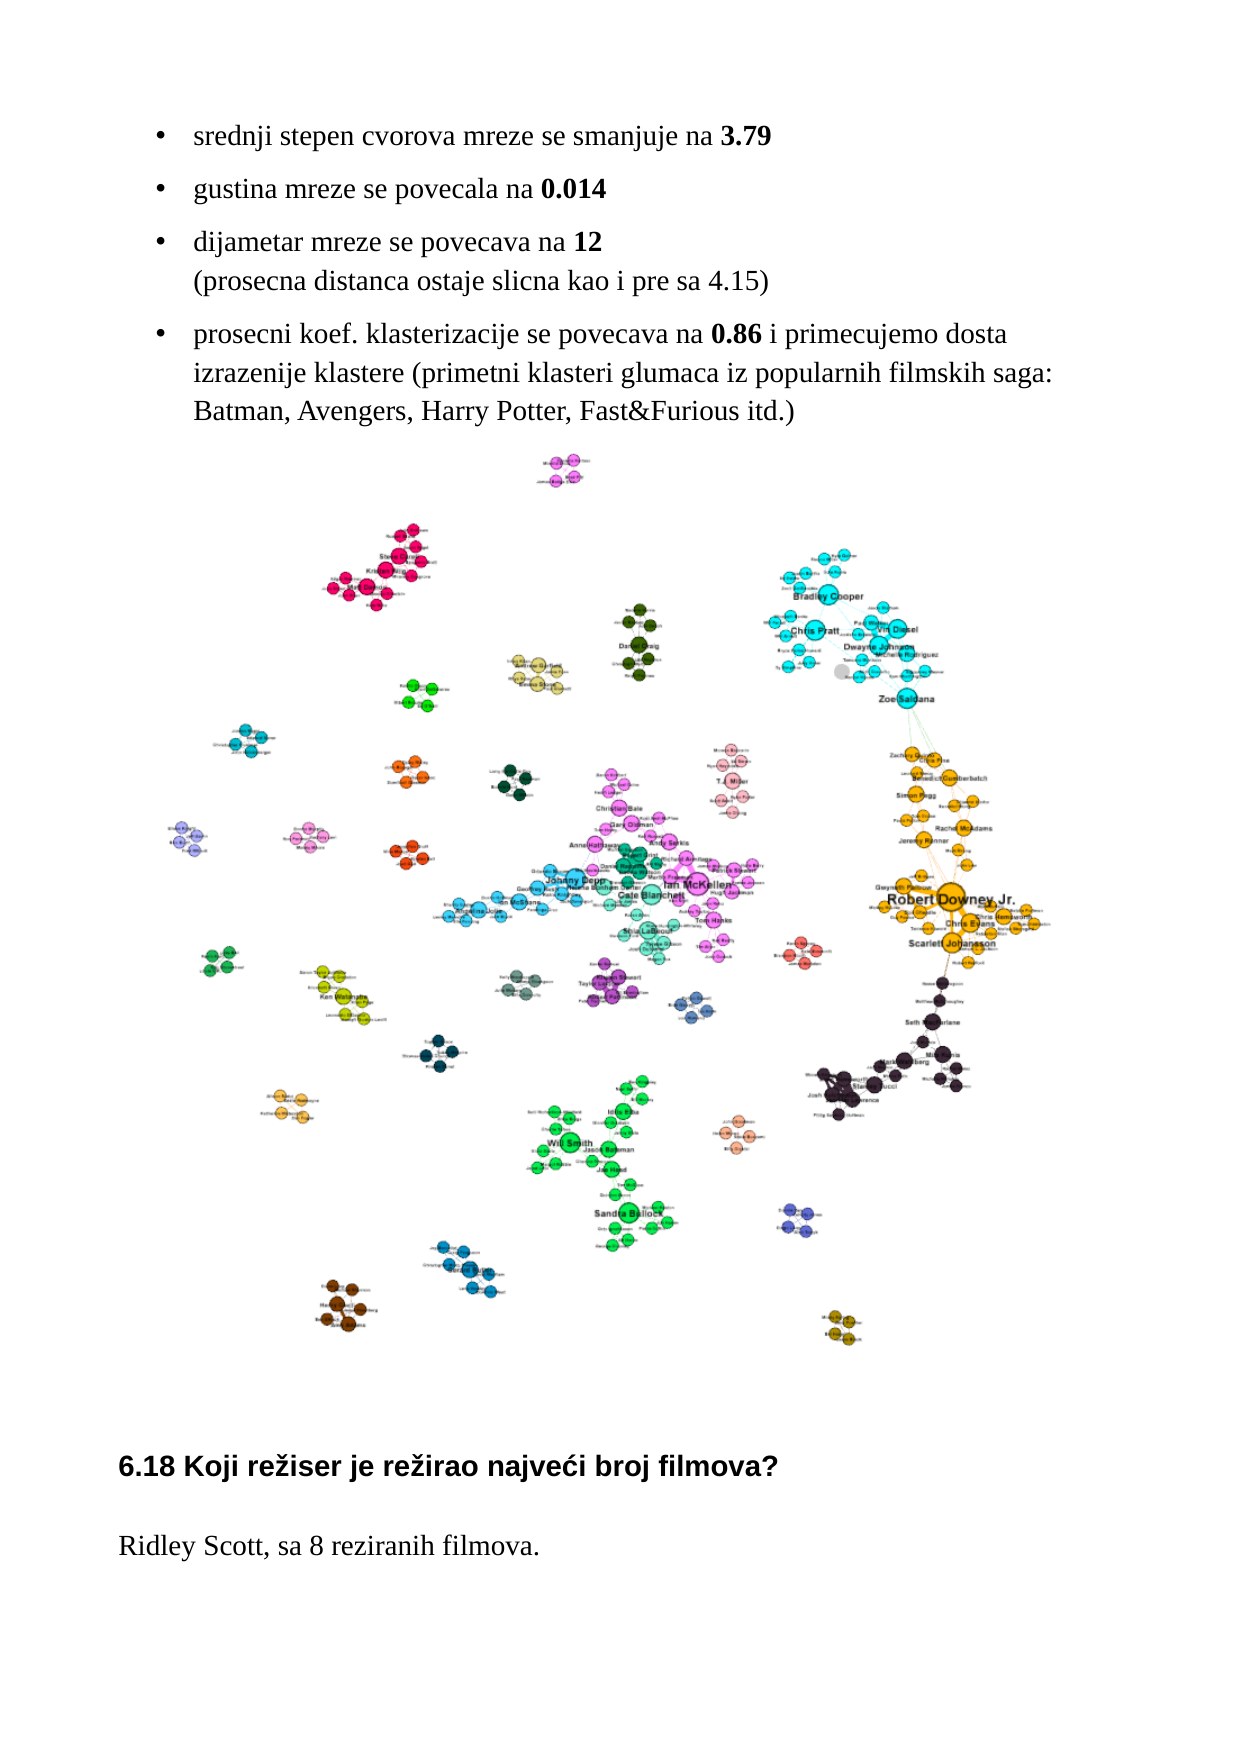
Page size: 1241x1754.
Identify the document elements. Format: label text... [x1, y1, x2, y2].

picture [118, 446, 1123, 1382]
list srednji stepen cvorova mreze se smanjuje na 3.79 [156, 118, 1122, 152]
list prosecni koef. klasterizacije se povecava na 0.86 i primecujemo dosta izrazenije klastere (primetni klasteri glumaca iz popularnih filmskih saga: Batman, Avengers, Harry Potter, Fast&Furious itd.) [156, 316, 1122, 427]
subtitle 6.18 Koji režiser je režirao najveći broj filmova? [118, 1448, 1122, 1482]
list gustina mreze se povecala na 0.014 [156, 171, 1122, 205]
text Ridley Scott, sa 8 reziranih filmova. [118, 1495, 1122, 1562]
list dijametar mreze se povecava na 12 (prosecna distanca ostaje slicna kao i pre sa 4.15) [156, 224, 1122, 297]
